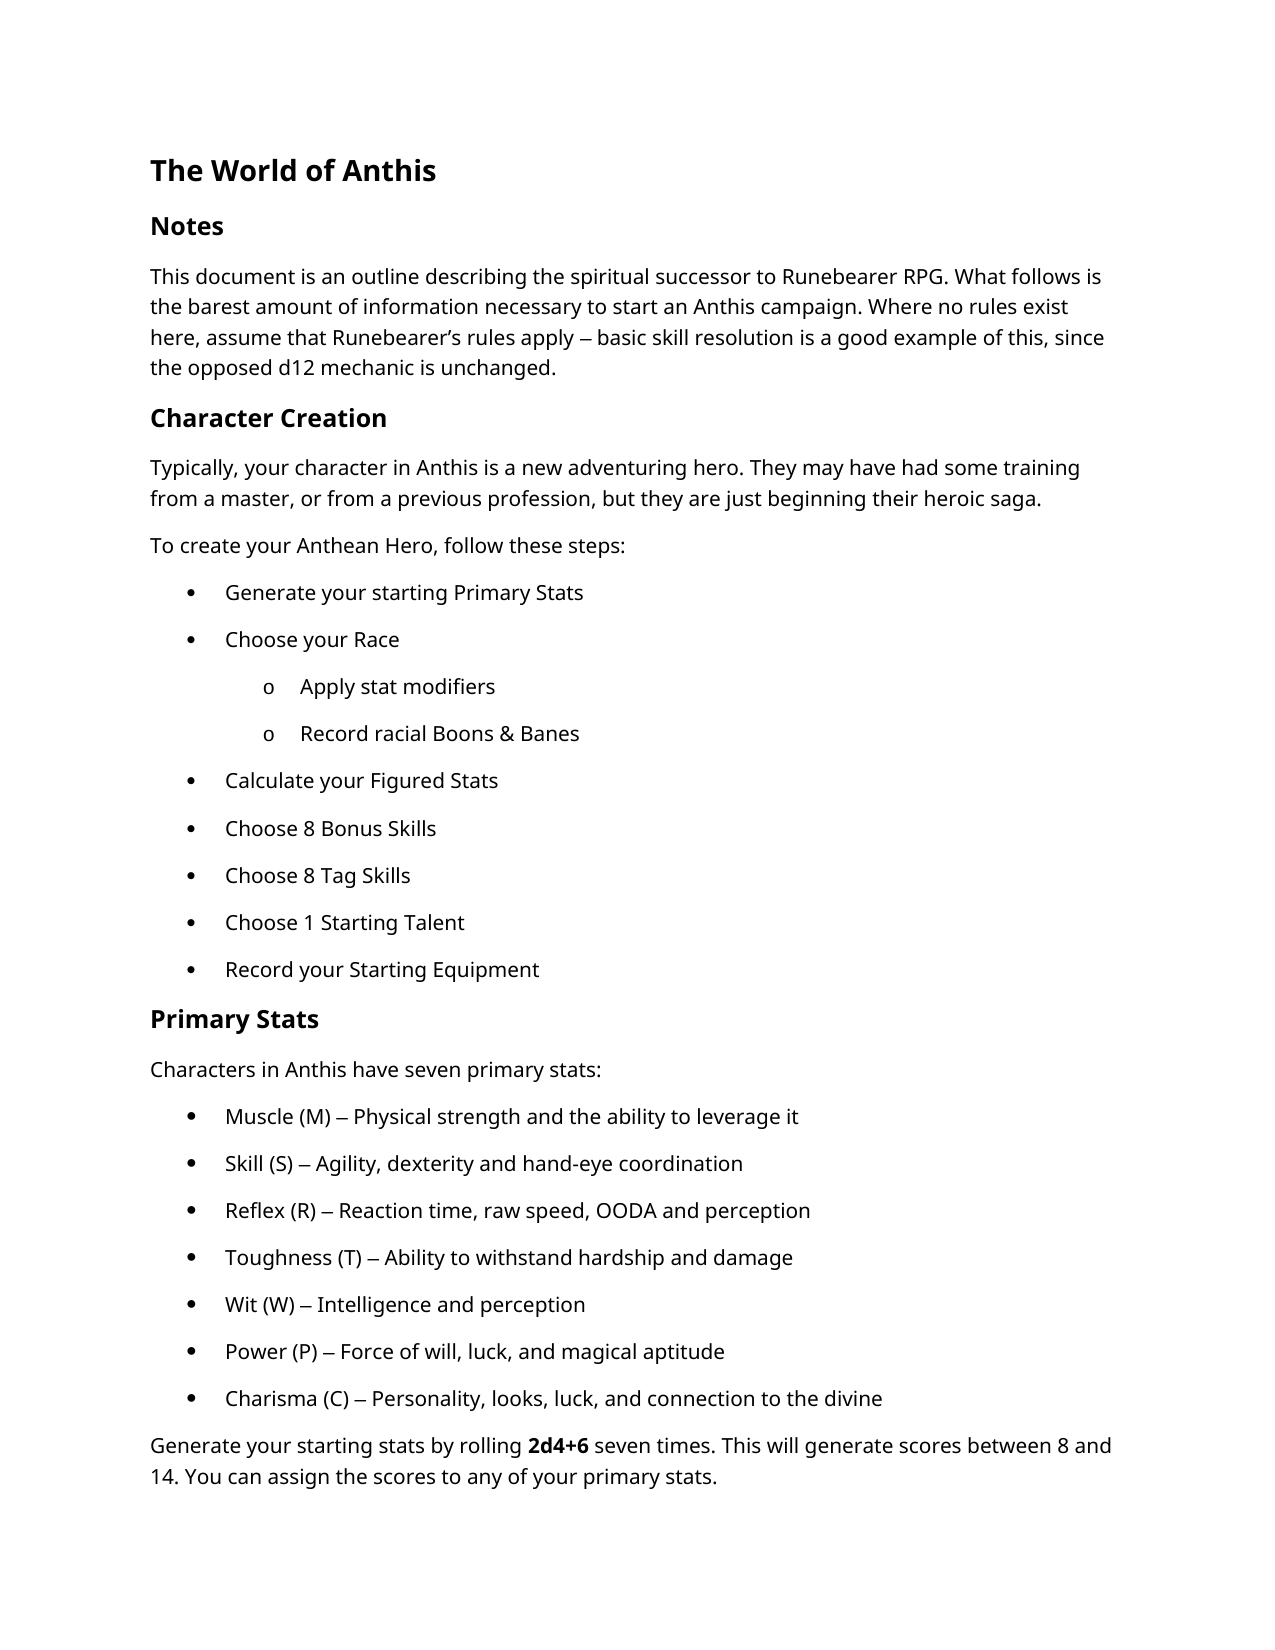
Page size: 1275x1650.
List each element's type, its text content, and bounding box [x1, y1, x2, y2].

list Choose 8 Bonus Skills [187, 814, 1125, 842]
list Record your Starting Equipment [187, 955, 1125, 983]
text Generate your starting stats by rolling 2d4+6 seven times. This will generate scores between 8 and 14. You can assign the scores to any of your primary stats. [150, 1432, 1125, 1491]
text This document is an outline describing the spiritual successor to Runebearer RPG. What follows is the barest amount of information necessary to start an Anthis campaign. Where no rules exist here, assume that Runebearer’s rules apply – basic skill resolution is a good example of this, since the opposed d12 mechanic is unchanged. [150, 262, 1125, 382]
list Power (P) – Force of will, luck, and magical aptitude [187, 1337, 1125, 1366]
list Choose 8 Tag Skills [187, 861, 1125, 889]
list Charisma (C) – Personality, looks, luck, and connection to the divine [187, 1384, 1125, 1413]
list Toughness (T) – Ability to withstand hardship and damage [187, 1243, 1125, 1272]
text Characters in Anthis have seven primary stats: [150, 1055, 1125, 1083]
list Skill (S) – Agility, dexterity and hand-eye coordination [187, 1149, 1125, 1178]
text Character Creation [150, 400, 1125, 434]
text Typically, your character in Anthis is a new adventuring hero. They may have had some training from a master, or from a previous profession, but they are just beginning their heroic saga. [150, 453, 1125, 512]
list Apply stat modifiers [262, 672, 1125, 701]
list Generate your starting Primary Stats [187, 578, 1125, 606]
text To create your Anthean Hero, follow these steps: [150, 531, 1125, 559]
text The World of Anthis [150, 150, 1125, 190]
list Wit (W) – Intelligence and perception [187, 1290, 1125, 1319]
list Calculate your Figured Stats [187, 767, 1125, 795]
list Muscle (M) – Physical strength and the ability to leverage it [187, 1102, 1125, 1131]
list Choose your Race [187, 625, 1125, 653]
list Record racial Boons & Banes [262, 719, 1125, 748]
list Reflex (R) – Reaction time, raw speed, OODA and perception [187, 1196, 1125, 1225]
list Choose 1 Starting Talent [187, 908, 1125, 936]
text Primary Stats [150, 1002, 1125, 1036]
text Notes [150, 209, 1125, 243]
